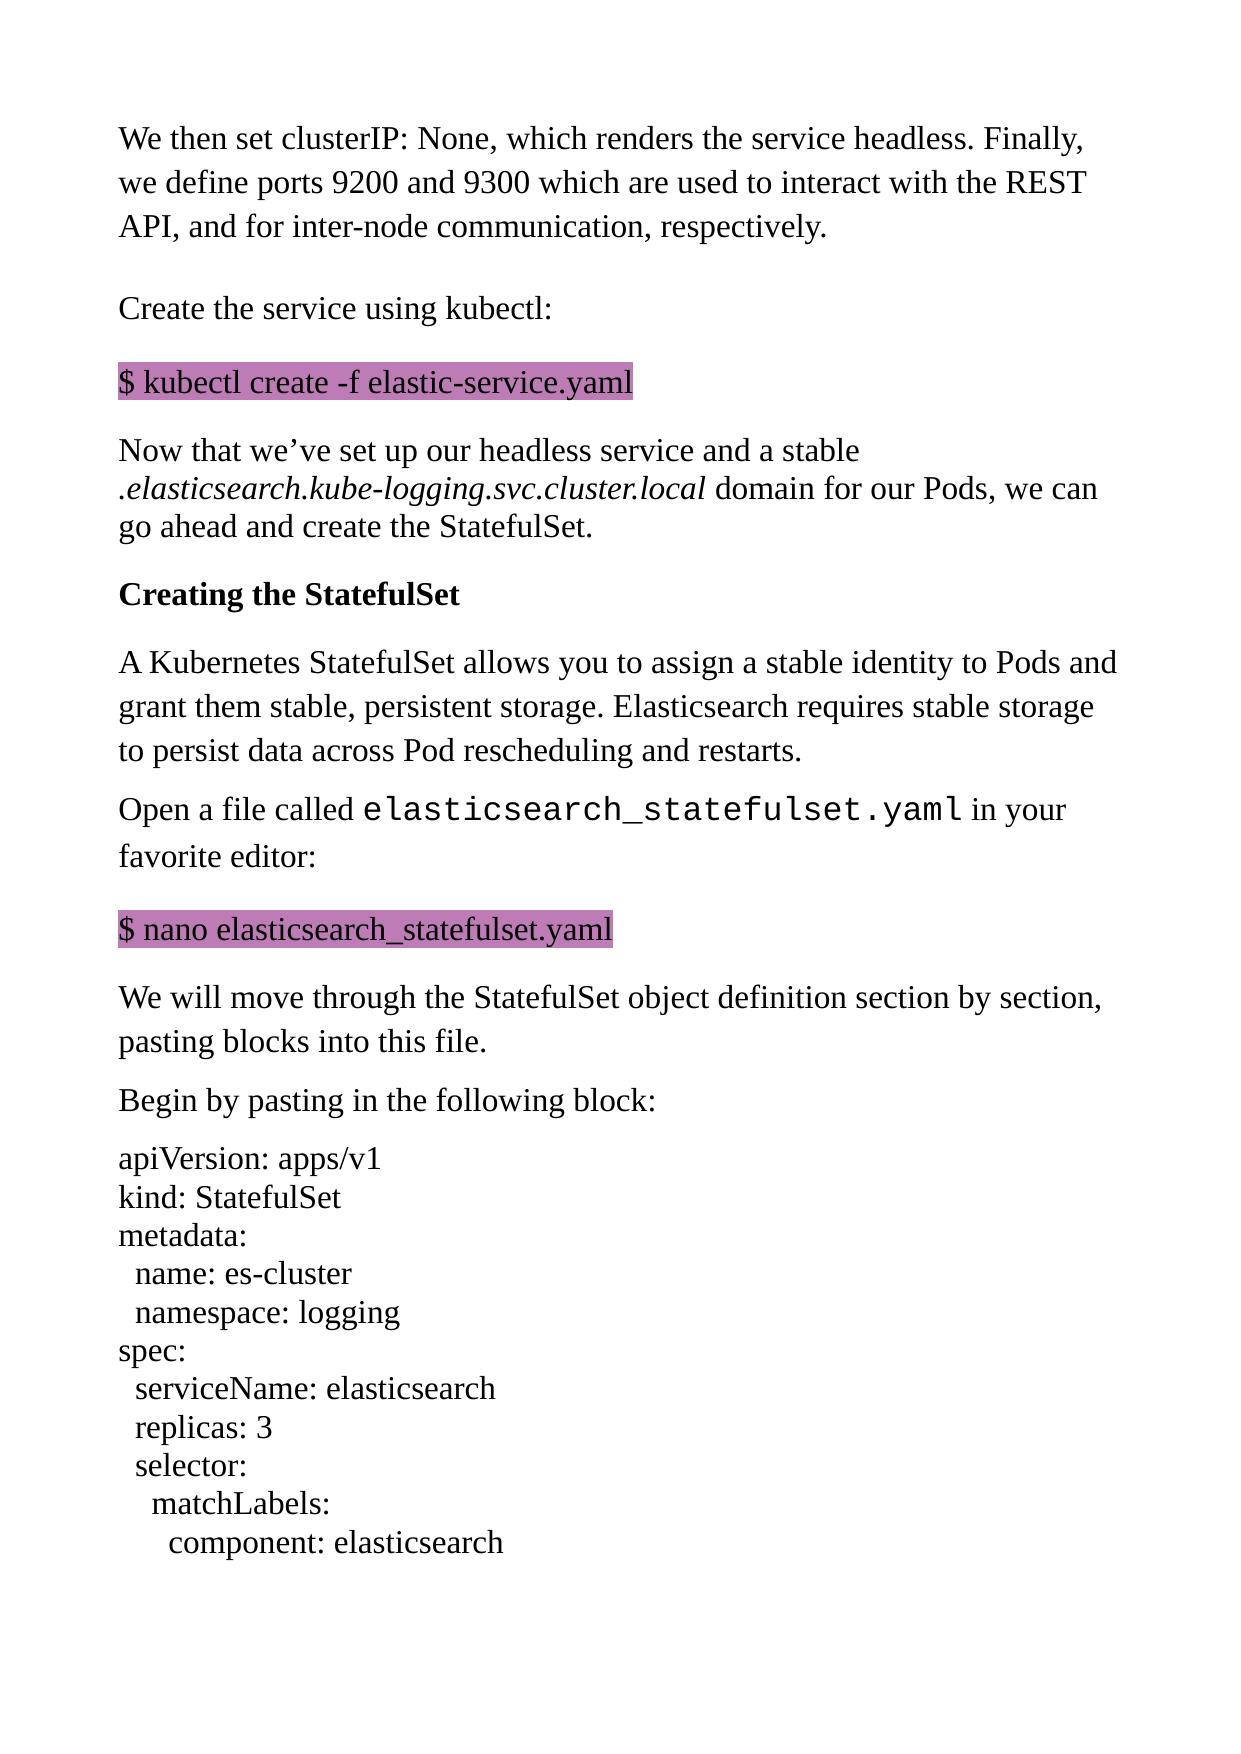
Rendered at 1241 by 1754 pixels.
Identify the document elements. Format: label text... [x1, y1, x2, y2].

text matchLabels: [118, 1484, 1122, 1522]
subtitle Creating the StatefulSet [118, 574, 1122, 613]
text namespace: logging [118, 1292, 1122, 1330]
text A Kubernetes StatefulSet allows you to assign a stable identity to Pods and grant them stable, persistent storage. Elasticsearch requires stable storage to persist data across Pod rescheduling and restarts. [118, 642, 1122, 769]
text name: es-cluster [118, 1254, 1122, 1292]
text $ nano elasticsearch_statefulset.yaml [118, 909, 1122, 948]
text metadata: [118, 1215, 1122, 1254]
text Open a file called elasticsearch_statefulset.yaml in your favorite editor: [118, 789, 1122, 874]
text $ kubectl create -f elastic-service.yaml [118, 362, 1122, 400]
text kind: StatefulSet [118, 1177, 1122, 1215]
text We will move through the StatefulSet object definition section by section, pasting blocks into this file. [118, 977, 1122, 1060]
text selector: [118, 1445, 1122, 1484]
text Now that we’ve set up our headless service and a stable .elasticsearch.kube-logging.svc.cluster.local domain for our Pods, we can go ahead and create the StatefulSet. [118, 430, 1122, 545]
text Create the service using kubectl: [118, 288, 1122, 327]
text We then set clusterIP: None, which renders the service headless. Finally, we define ports 9200 and 9300 which are used to interact with the REST API, and for inter-node communication, respectively. [118, 118, 1122, 244]
text Begin by pasting in the following block: [118, 1080, 1122, 1118]
text apiVersion: apps/v1 [118, 1139, 1122, 1177]
text spec: [118, 1330, 1122, 1369]
text replicas: 3 [118, 1407, 1122, 1445]
text component: elasticsearch [118, 1522, 1122, 1560]
text serviceName: elasticsearch [118, 1369, 1122, 1407]
